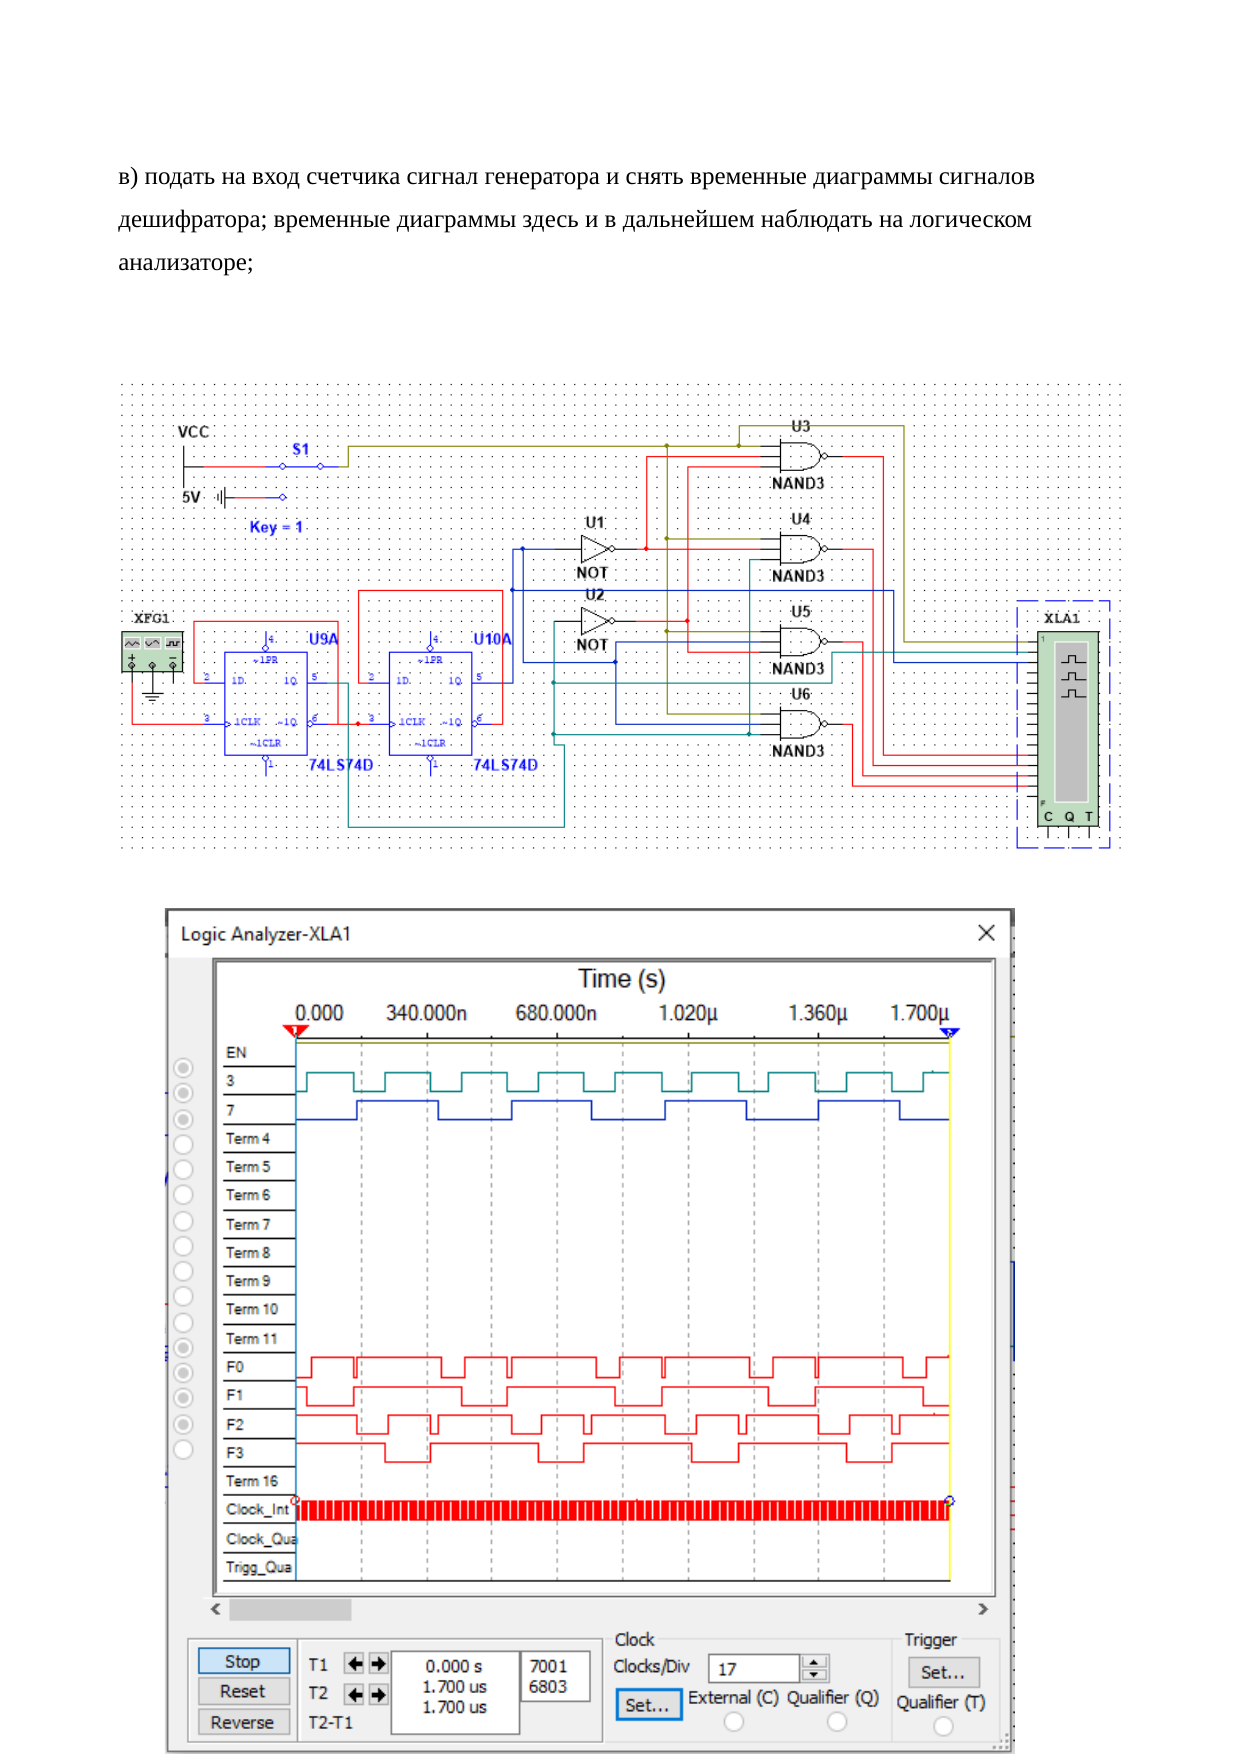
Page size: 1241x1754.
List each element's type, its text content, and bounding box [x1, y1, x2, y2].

picture [118, 376, 1123, 852]
text в) подать на вход счетчика сигнал генератора и снять временные диаграммы сигналов дешифратора; временные диаграммы здесь и в дальнейшем наблюдать на логическом анализаторе; [118, 161, 1122, 276]
picture [164, 908, 1015, 1754]
